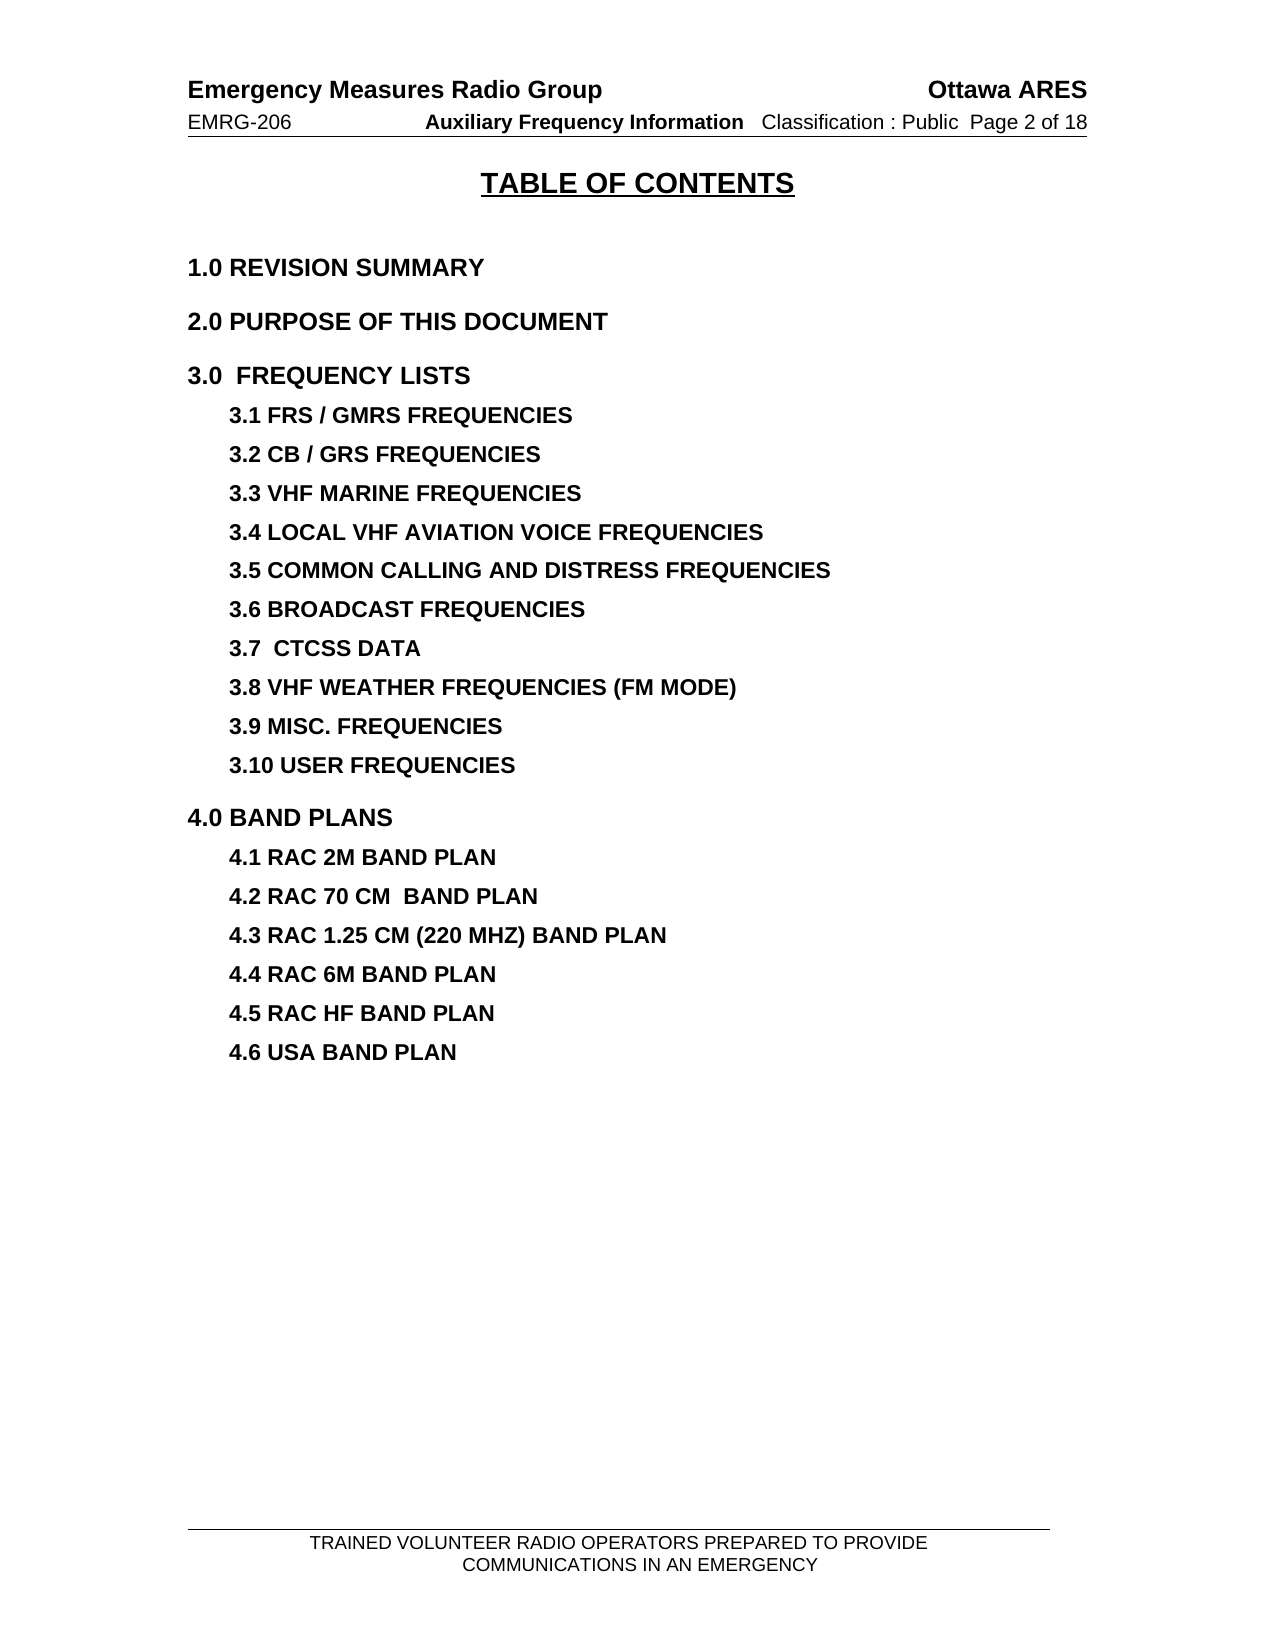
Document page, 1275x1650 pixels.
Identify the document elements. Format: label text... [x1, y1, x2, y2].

text 3.10 User frequencies [229, 752, 1087, 778]
text 1.0 REVISION SUMMARY [187, 253, 1087, 282]
text 3.2 CB / GRS Frequencies [229, 441, 1087, 467]
text 3.5 common calling and distress frequencies [229, 557, 1087, 584]
text 4.6 USA band plan [229, 1038, 1087, 1065]
text 4.4 RAC 6m band plan [229, 961, 1087, 987]
text TABLE OF CONTENTS [187, 166, 1087, 199]
text 2.0 PURPOSE OF THIS DOCUMENT [187, 307, 1087, 336]
text 3.7 ctcss data [229, 635, 1087, 661]
text 3.1 FRS / GMRS FREQUENCIES [229, 402, 1087, 428]
text 3.9 MISC. FREQUENCIES [229, 713, 1087, 739]
text 3.6 BROADCAST FREQUENCIES [229, 596, 1087, 622]
text 3.8 VHF Weather Frequencies (FM Mode) [229, 674, 1087, 700]
text 4.3 RAC 1.25 CM (220 mhz) band plan [229, 922, 1087, 948]
text 4.0 BAND PLANS [187, 803, 1087, 832]
text 4.2 RAC 70 CM band plan [229, 883, 1087, 909]
text 4.5 RAC hf band plan [229, 999, 1087, 1026]
text 3.4 Local VHF AVIATION VOICE FREQUENCIES [229, 518, 1087, 545]
text 4.1 rac 2m band plan [229, 844, 1087, 871]
text 3.3 VHF Marine frequencies [229, 479, 1087, 506]
text 3.0 FREQUENCY LISTS [187, 361, 1087, 389]
